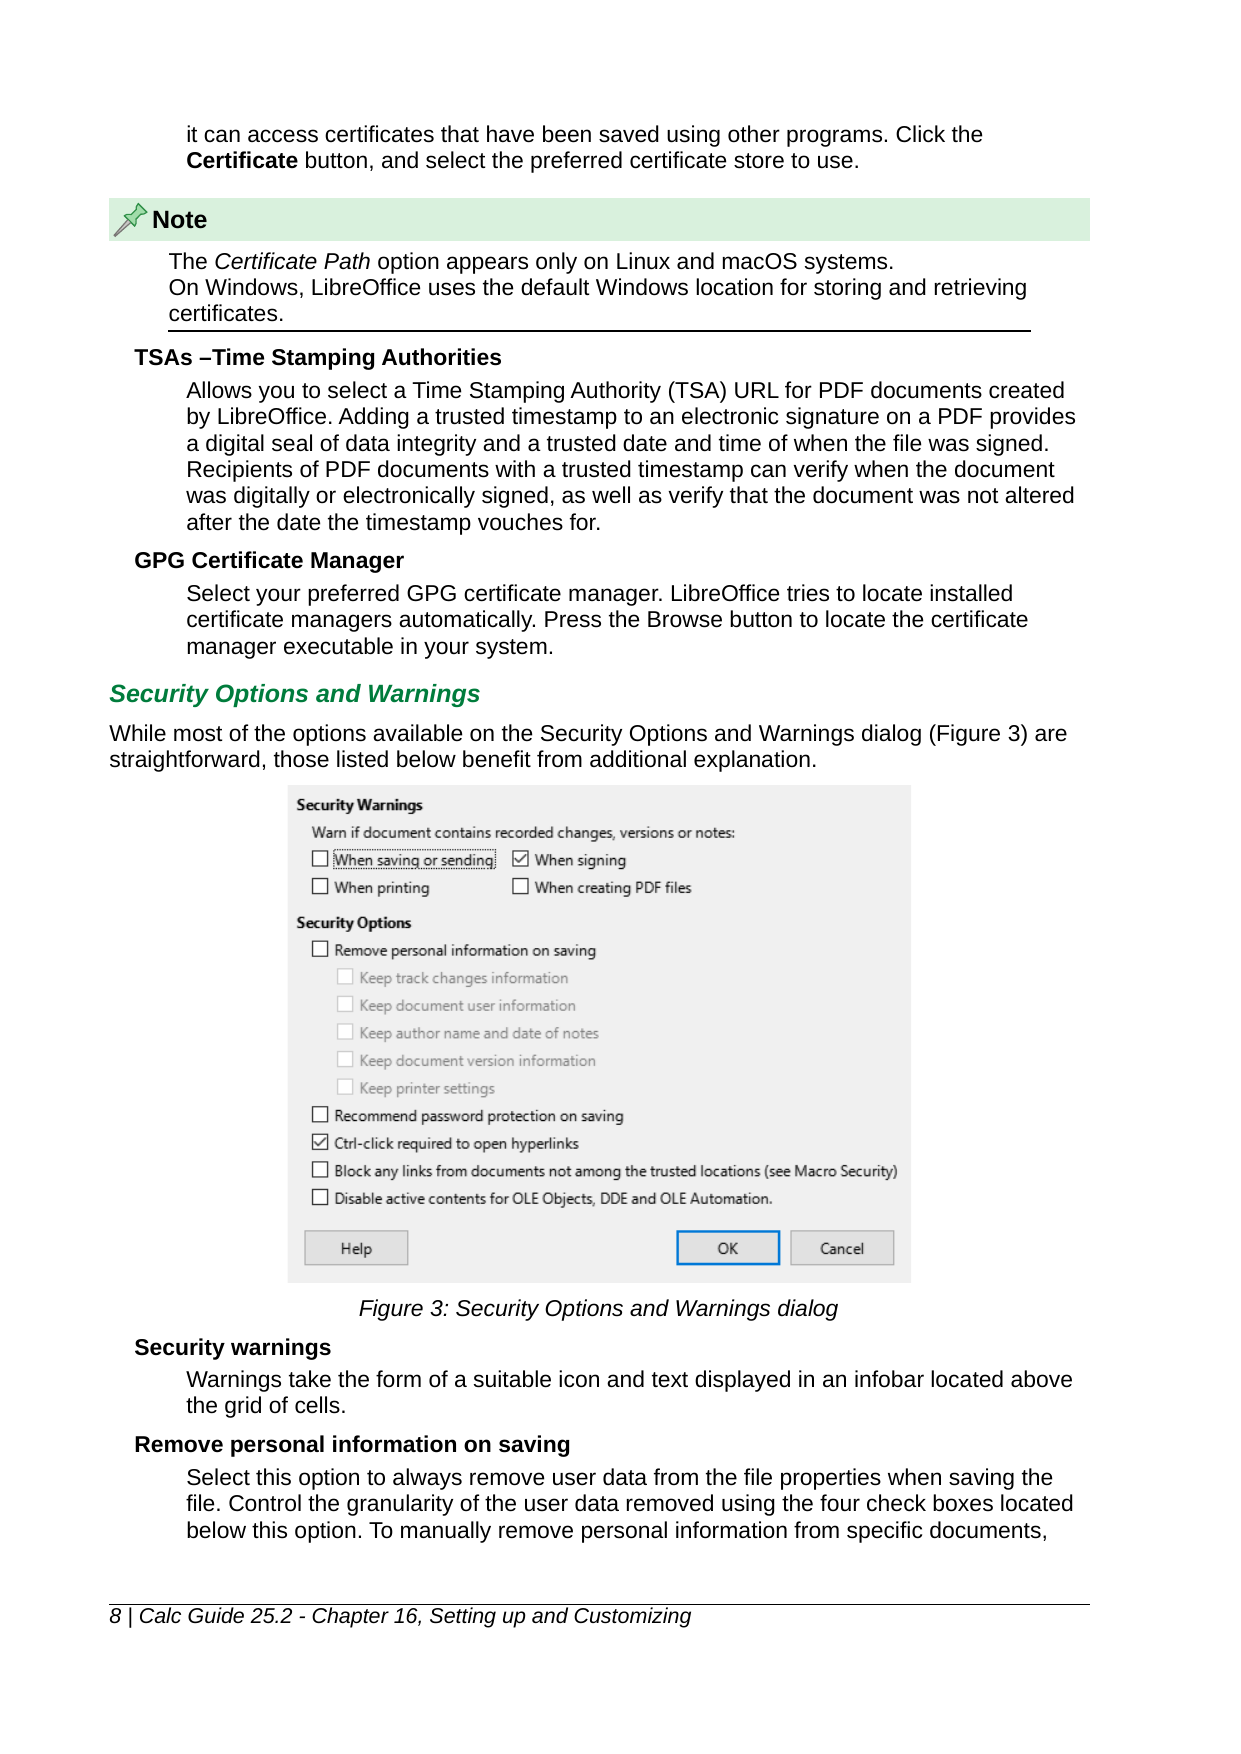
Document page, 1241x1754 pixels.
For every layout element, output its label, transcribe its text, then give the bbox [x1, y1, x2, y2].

text Security warnings [134, 1333, 1090, 1360]
text GPG Certificate Manager [134, 547, 1090, 574]
text TSAs –Time Stamping Authorities [134, 344, 1090, 371]
text Remove personal information on saving [134, 1431, 1090, 1458]
text Select your preferred GPG certificate manager. LibreOffice tries to locate installed certificate managers automatically. Press the Browse button to locate the certificate manager executable in your system. [186, 580, 1090, 659]
text Warnings take the form of a suitable icon and text displayed in an infobar located above the grid of cells. [186, 1366, 1090, 1419]
subtitle Security Options and Warnings [109, 679, 1090, 707]
text Allows you to select a Time Stamping Authority (TSA) URL for PDF documents created by LibreOffice. Adding a trusted timestamp to an electronic signature on a PDF provides a digital seal of data integrity and a trusted date and time of when the file was signed. Recipients of PDF documents with a trusted timestamp can verify when the document was digitally or electronically signed, as well as verify that the document was not altered after the date the timestamp vouches for. [186, 377, 1090, 535]
text The Certificate Path option appears only on Linux and macOS systems. On Windows, LibreOffice uses the default Windows location for storing and retrieving certificates. [168, 248, 1031, 330]
subtitle Note [109, 198, 1090, 241]
text Figure 3: Security Options and Warnings dialog [288, 1295, 911, 1321]
list While most of the options available on the Security Options and Warnings dialog (Figure 3) are straightforward, those listed below benefit from additional explanation. [109, 720, 1090, 772]
text it can access certificates that have been saved using other programs. Click the Certificate button, and select the preferred certificate store to use. [186, 121, 1090, 174]
text Select this option to always remove user data from the file properties when saving the file. Control the granularity of the user data removed using the four check boxes located below this option. To manually remove personal information from specific documents, [186, 1464, 1090, 1543]
picture [287, 785, 912, 1283]
